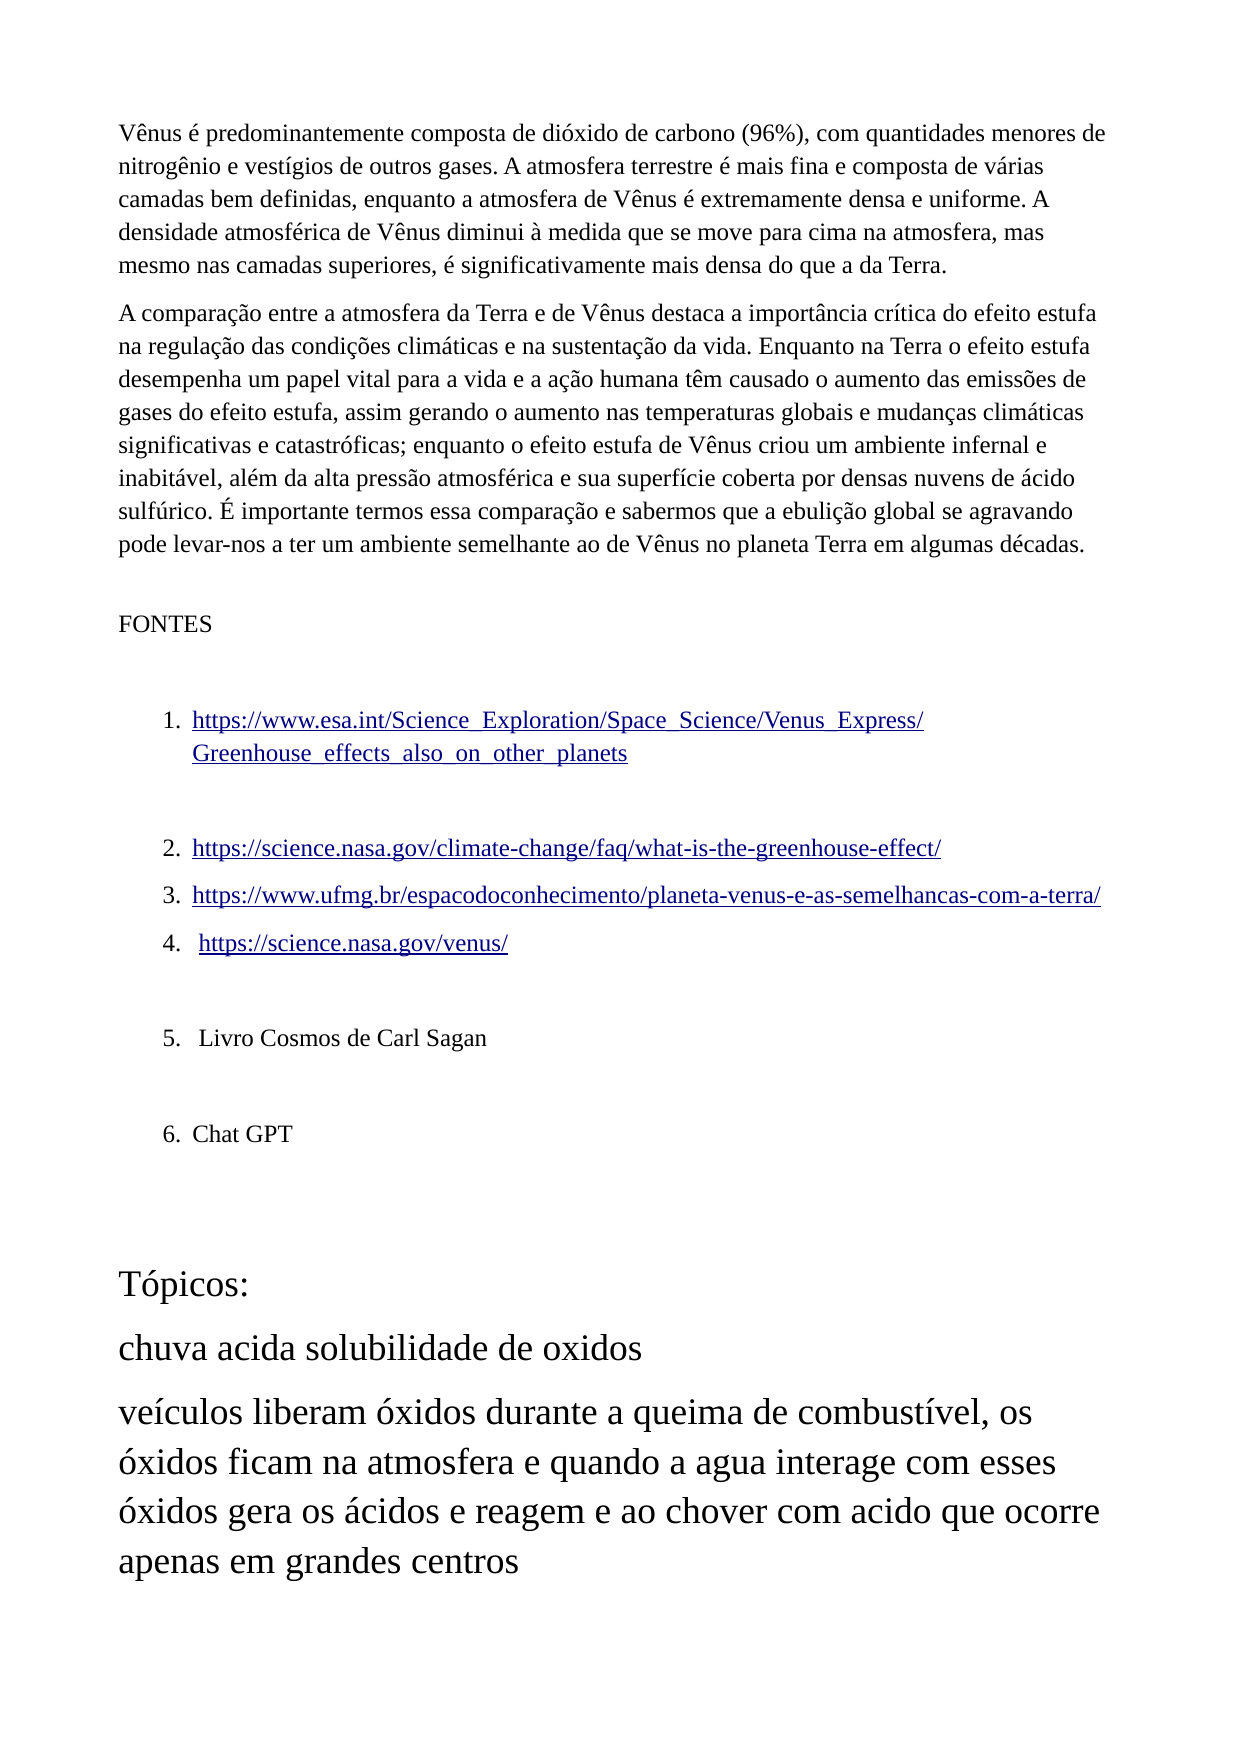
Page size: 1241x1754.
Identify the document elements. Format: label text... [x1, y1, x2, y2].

text Tópicos: [118, 1261, 1122, 1304]
list https://science.nasa.gov/venus/ [162, 928, 1122, 957]
text A comparação entre a atmosfera da Terra e de Vênus destaca a importância crítica do efeito estufa na regulação das condições climáticas e na sustentação da vida. Enquanto na Terra o efeito estufa desempenha um papel vital para a vida e a ação humana têm causado o aumento das emissões de gases do efeito estufa, assim gerando o aumento nas temperaturas globais e mudanças climáticas significativas e catastróficas; enquanto o efeito estufa de Vênus criou um ambiente infernal e inabitável, além da alta pressão atmosférica e sua superfície coberta por densas nuvens de ácido sulfúrico. É importante termos essa comparação e sabermos que a ebulição global se agravando pode levar-nos a ter um ambiente semelhante ao de Vênus no planeta Terra em algumas décadas. [118, 298, 1122, 558]
list https://science.nasa.gov/climate-change/faq/what-is-the-greenhouse-effect/ [162, 833, 1122, 862]
list Chat GPT [162, 1119, 1122, 1147]
text veículos liberam óxidos durante a queima de combustível, os óxidos ficam na atmosfera e quando a agua interage com esses óxidos gera os ácidos e reagem e ao chover com acido que ocorre apenas em grandes centros [118, 1390, 1122, 1582]
list https://www.ufmg.br/espacodoconhecimento/planeta-venus-e-as-semelhancas-com-a-terra/ [162, 881, 1122, 909]
text Vênus é predominantemente composta de dióxido de carbono (96%), com quantidades menores de nitrogênio e vestígios de outros gases. A atmosfera terrestre é mais fina e composta de várias camadas bem definidas, enquanto a atmosfera de Vênus é extremamente densa e uniforme. A densidade atmosférica de Vênus diminui à medida que se move para cima na atmosfera, mas mesmo nas camadas superiores, é significativamente mais densa do que a da Terra. [118, 118, 1122, 279]
list https://www.esa.int/Science_Exploration/Space_Science/Venus_Express/Greenhouse_effects_also_on_other_planets [162, 705, 1122, 767]
list Livro Cosmos de Carl Sagan [162, 1023, 1122, 1052]
text FONTES [118, 577, 1122, 638]
text chuva acida solubilidade de oxidos [118, 1326, 1122, 1369]
